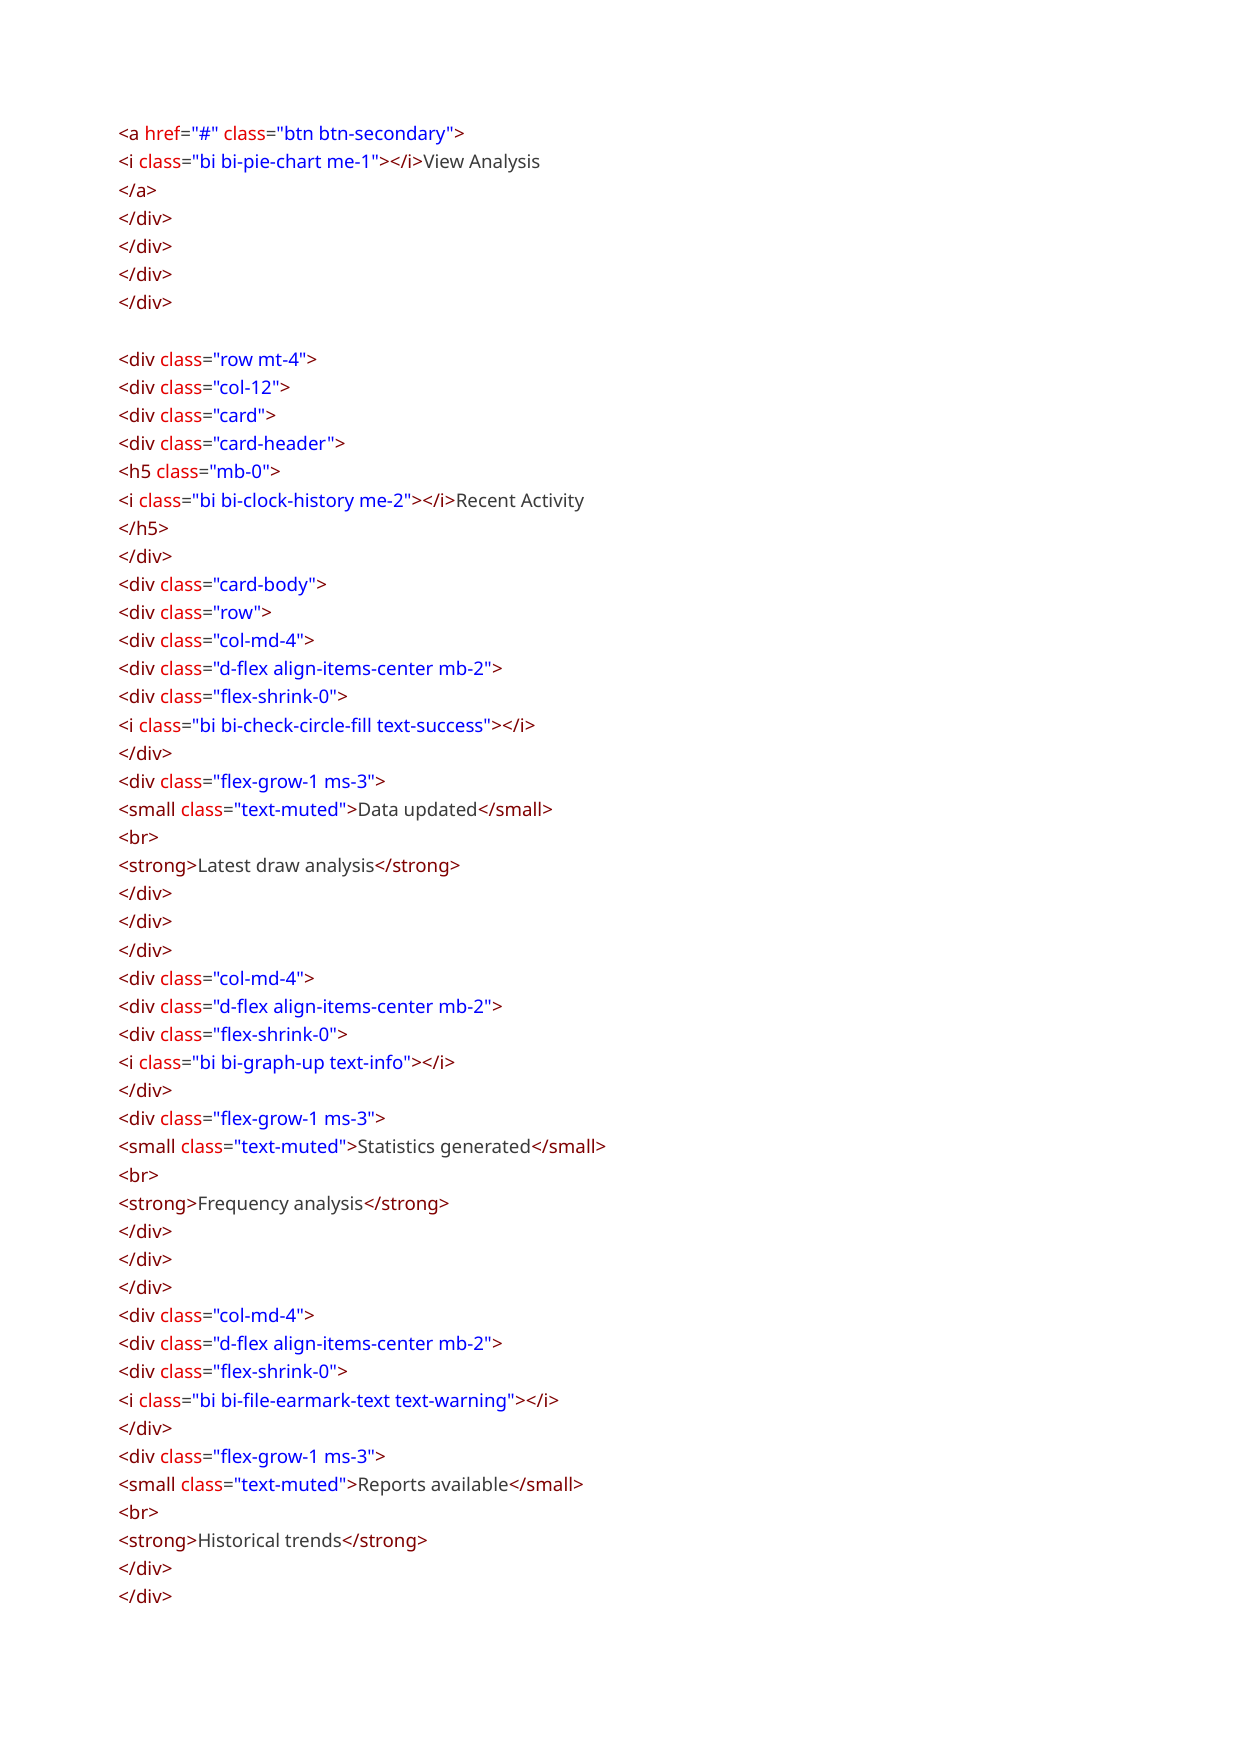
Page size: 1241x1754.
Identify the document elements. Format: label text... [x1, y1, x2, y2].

text <a href="#" class="btn btn-secondary"> [118, 118, 1122, 146]
text <i class="bi bi-check-circle-fill text-success"></i> [118, 709, 1122, 737]
text </h5> [118, 512, 1122, 541]
text <div class="flex-shrink-0"> [118, 1019, 1122, 1047]
text <div class="col-md-4"> [118, 962, 1122, 991]
text <strong>Frequency analysis</strong> [118, 1187, 1122, 1216]
text <div class="flex-grow-1 ms-3"> [118, 766, 1122, 794]
text </div> [118, 1075, 1122, 1103]
text </div> [118, 202, 1122, 231]
text <div class="d-flex align-items-center mb-2"> [118, 991, 1122, 1019]
text <br> [118, 1497, 1122, 1525]
text </div> [118, 1244, 1122, 1272]
text <i class="bi bi-graph-up text-info"></i> [118, 1047, 1122, 1075]
text </div> [118, 1412, 1122, 1441]
text <strong>Historical trends</strong> [118, 1525, 1122, 1553]
text </div> [118, 737, 1122, 766]
text </div> [118, 1272, 1122, 1300]
text <div class="d-flex align-items-center mb-2"> [118, 1328, 1122, 1356]
text </div> [118, 541, 1122, 569]
text <div class="flex-shrink-0"> [118, 1356, 1122, 1384]
text <div class="card-header"> [118, 428, 1122, 456]
text <br> [118, 822, 1122, 850]
text <div class="flex-grow-1 ms-3"> [118, 1103, 1122, 1131]
text </div> [118, 906, 1122, 934]
text <small class="text-muted">Data updated</small> [118, 794, 1122, 822]
text <div class="card-body"> [118, 569, 1122, 597]
text <i class="bi bi-clock-history me-2"></i>Recent Activity [118, 484, 1122, 512]
text <div class="flex-grow-1 ms-3"> [118, 1441, 1122, 1469]
text <div class="flex-shrink-0"> [118, 681, 1122, 709]
text </div> [118, 231, 1122, 259]
text <div class="row"> [118, 597, 1122, 625]
text </div> [118, 1553, 1122, 1581]
text <strong>Latest draw analysis</strong> [118, 850, 1122, 878]
text <i class="bi bi-file-earmark-text text-warning"></i> [118, 1384, 1122, 1412]
text <i class="bi bi-pie-chart me-1"></i>View Analysis [118, 146, 1122, 174]
text </div> [118, 287, 1122, 315]
text <h5 class="mb-0"> [118, 456, 1122, 484]
text <div class="d-flex align-items-center mb-2"> [118, 653, 1122, 681]
text <br> [118, 1159, 1122, 1187]
text </div> [118, 878, 1122, 906]
text <div class="col-md-4"> [118, 1300, 1122, 1328]
text </div> [118, 934, 1122, 962]
text </div> [118, 1581, 1122, 1609]
text <div class="card"> [118, 400, 1122, 428]
text </div> [118, 1216, 1122, 1244]
text <small class="text-muted">Reports available</small> [118, 1469, 1122, 1497]
text </a> [118, 174, 1122, 202]
text </div> [118, 259, 1122, 287]
text <div class="col-12"> [118, 372, 1122, 400]
text <div class="row mt-4"> [118, 344, 1122, 372]
text <div class="col-md-4"> [118, 625, 1122, 653]
text <small class="text-muted">Statistics generated</small> [118, 1131, 1122, 1159]
